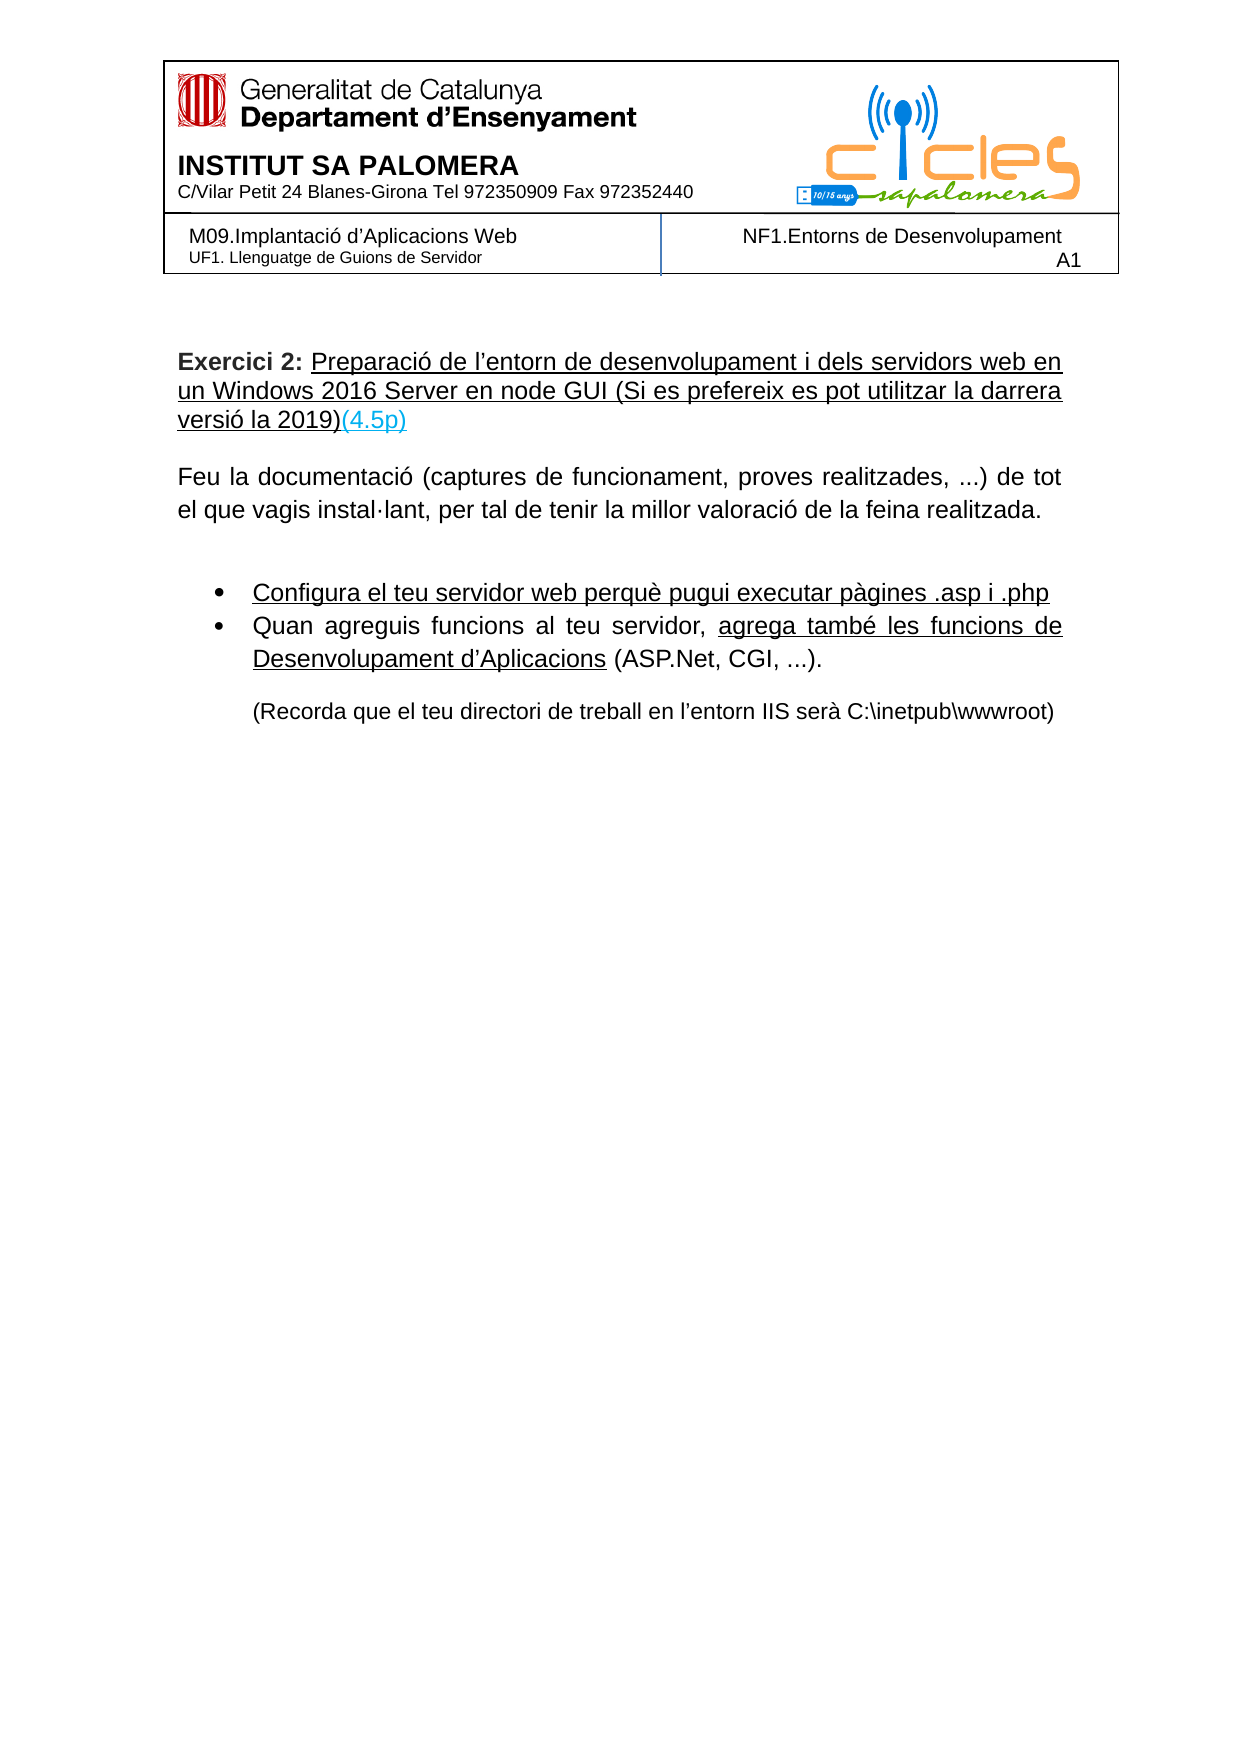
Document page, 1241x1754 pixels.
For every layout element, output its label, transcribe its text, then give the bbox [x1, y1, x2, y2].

list Quan agreguis funcions al teu servidor, agrega també les funcions de Desenvolupament d’Aplicacions (ASP.Net, CGI, ...). [215, 611, 1063, 673]
text Exercici 2: Preparació de l’entorn de desenvolupament i dels servidors web en un Windows 2016 Server en node GUI (Si es prefereix es pot utilitzar la darrera [177, 347, 1063, 401]
picture [791, 71, 1085, 218]
text Feu la documentació (captures de funcionament, proves realitzades, ...) de tot el que vagis instal·lant, per tal de tenir la millor valoració de la feina realitzada. [177, 462, 1063, 524]
text (Recorda que el teu directori de treball en l’entorn IIS serà C:\inetpub\wwwroot) [252, 698, 1063, 724]
list Configura el teu servidor web perquè pugui executar pàgines .asp i .php [215, 578, 1063, 607]
text versió la 2019)(4.5p) [177, 402, 1063, 434]
